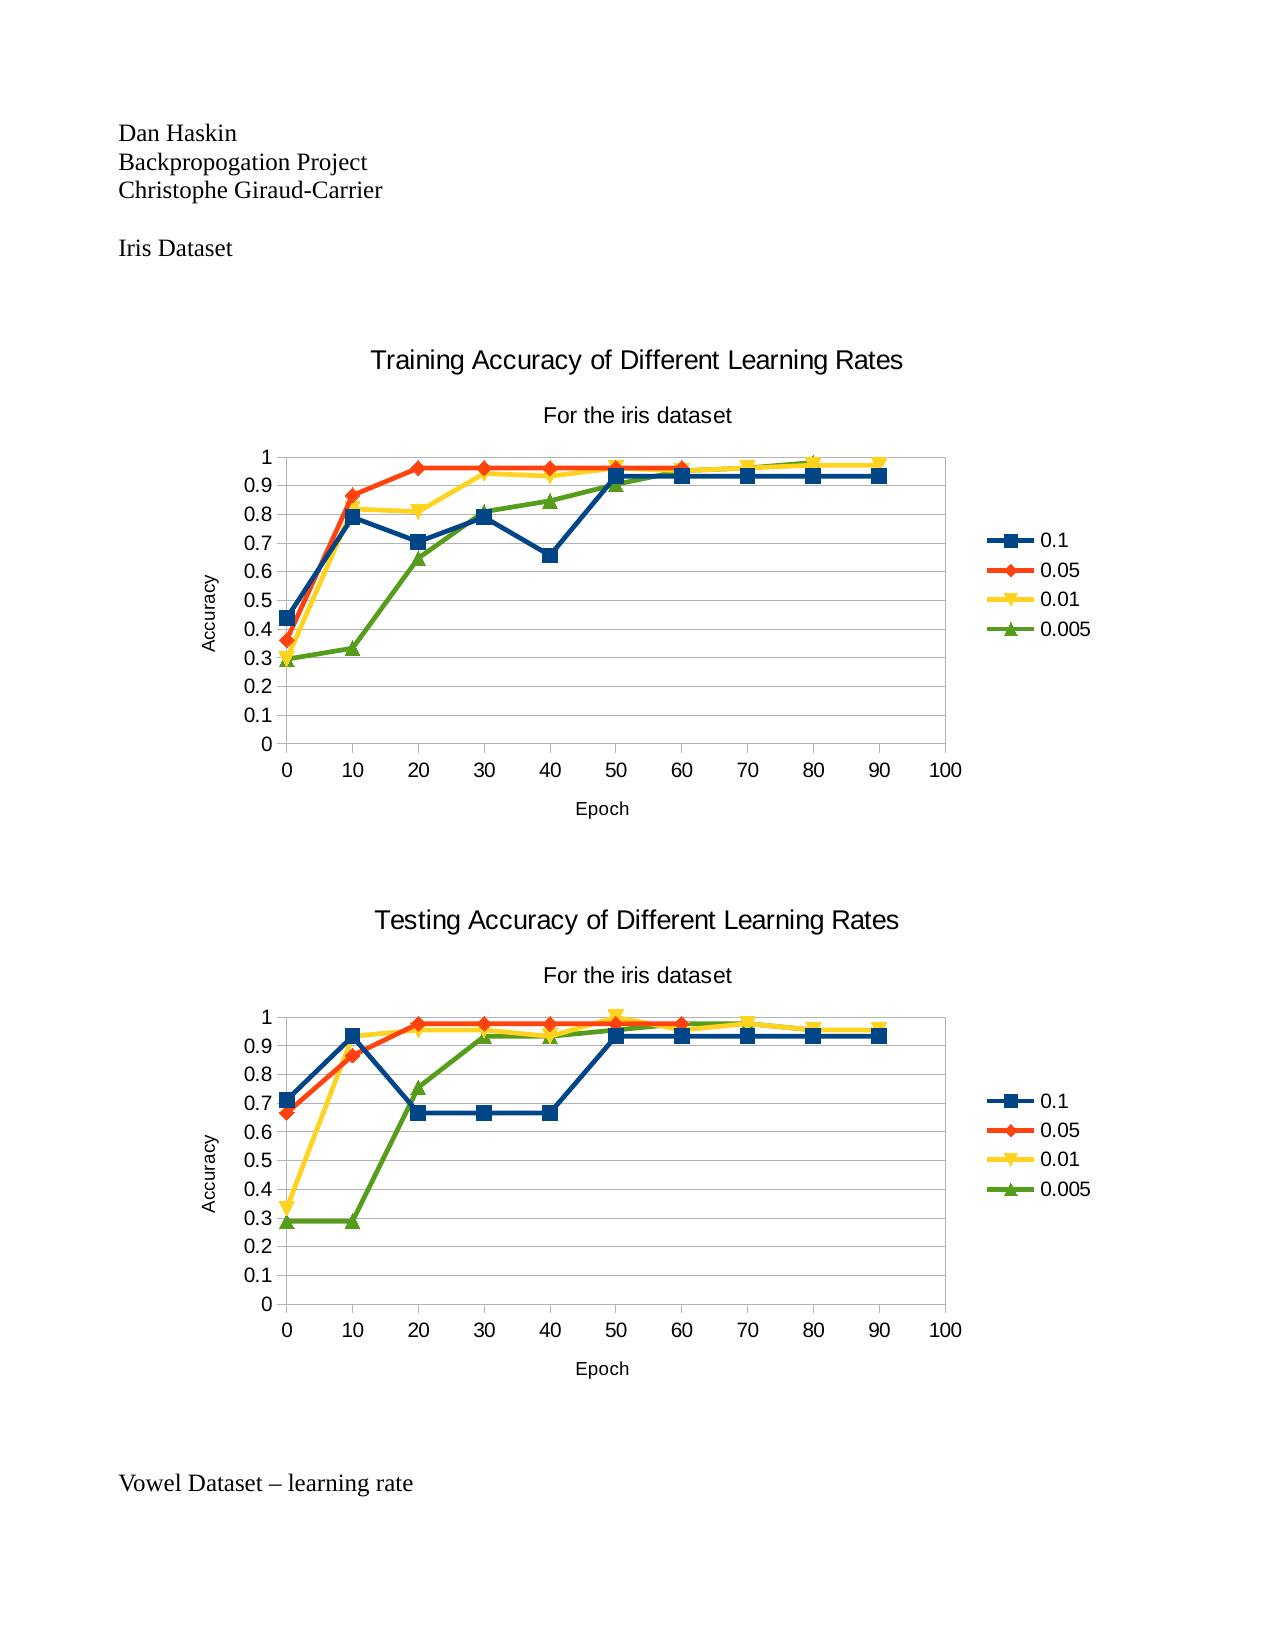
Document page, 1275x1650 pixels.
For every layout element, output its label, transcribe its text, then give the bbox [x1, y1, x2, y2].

text Christophe Giraud-Carrier [118, 176, 1157, 204]
text Iris Dataset [118, 233, 1157, 262]
text Dan Haskin [118, 118, 1157, 147]
text Backpropogation Project [118, 147, 1157, 176]
text Vowel Dataset – learning rate [118, 1468, 1157, 1497]
